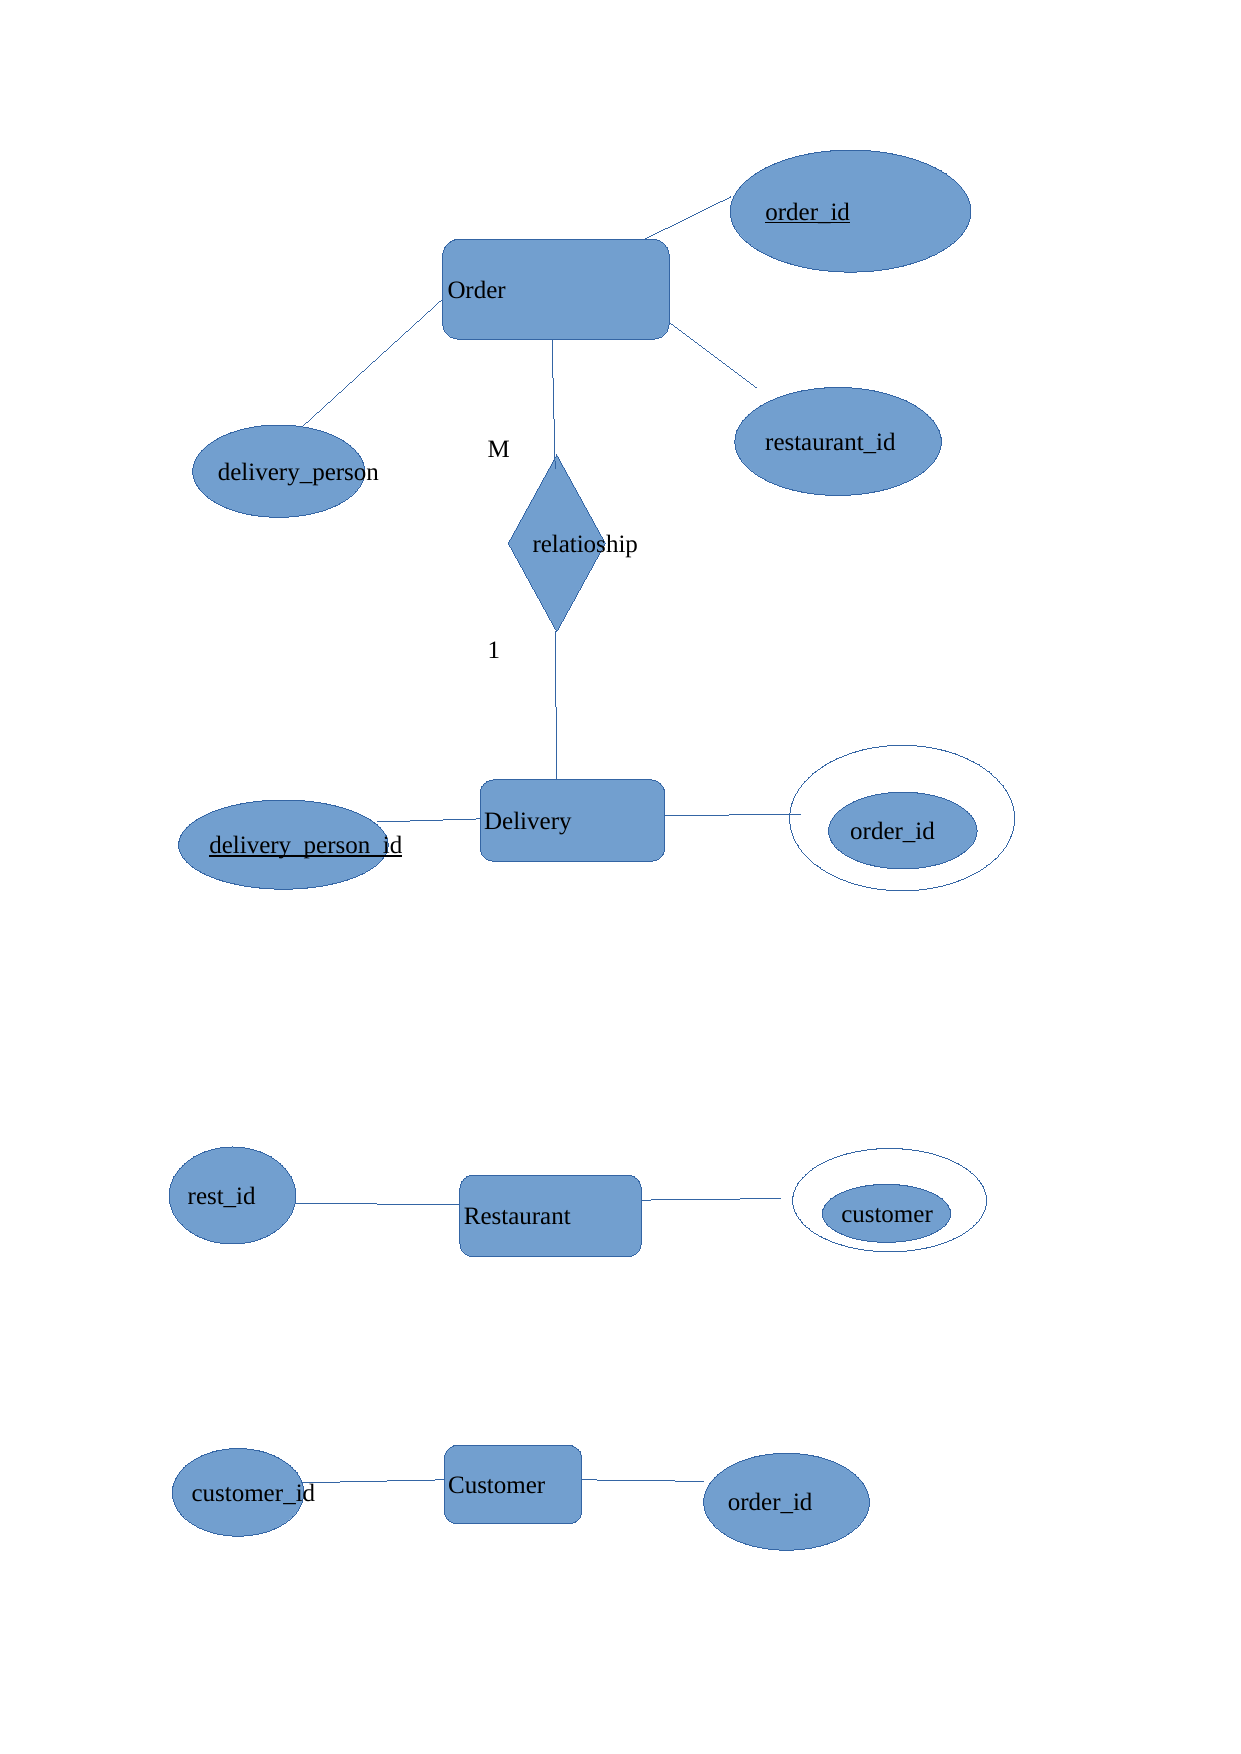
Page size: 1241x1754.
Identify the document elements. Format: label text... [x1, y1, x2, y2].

text [555, 434, 742, 463]
text [118, 434, 225, 463]
text [934, 434, 1122, 463]
text [556, 636, 1122, 664]
text 1 [118, 636, 555, 664]
text M [333, 434, 554, 463]
